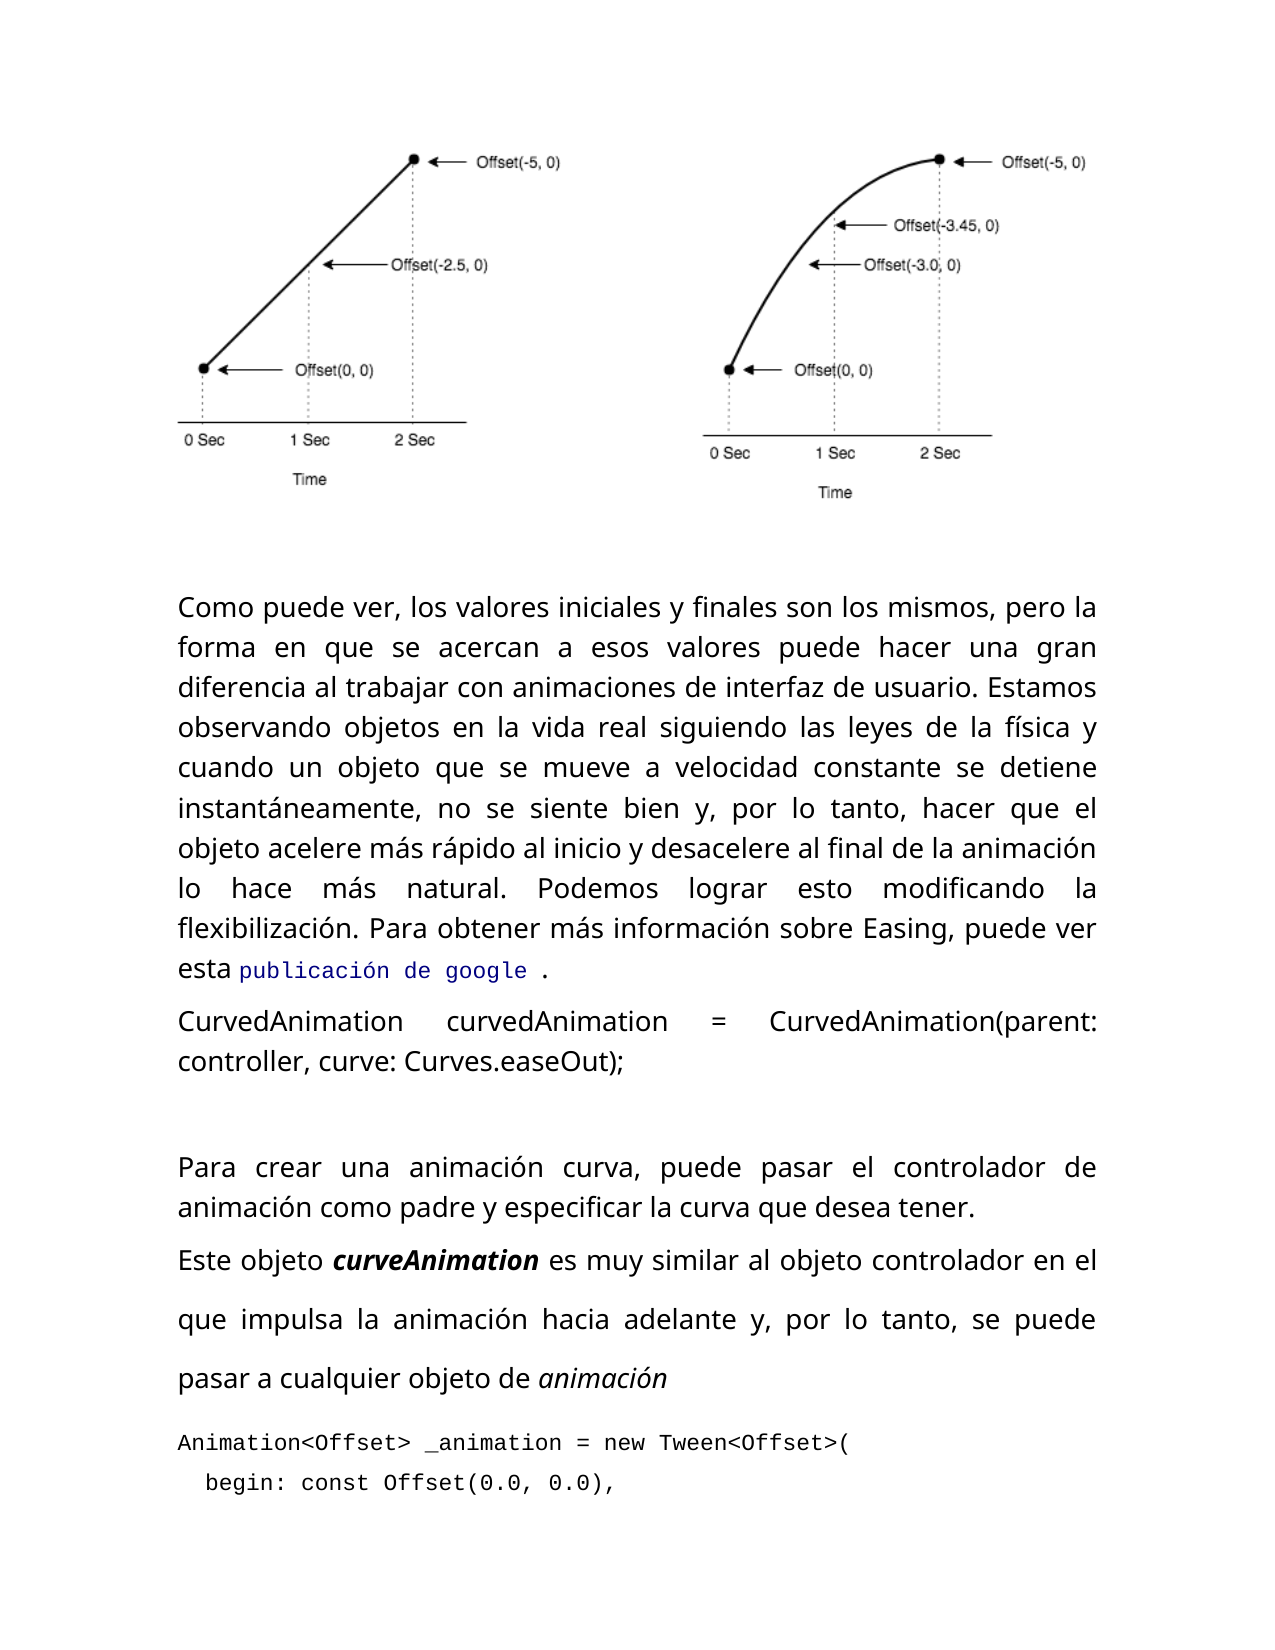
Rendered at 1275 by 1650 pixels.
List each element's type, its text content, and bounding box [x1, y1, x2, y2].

picture [177, 147, 1098, 518]
text begin: const Offset(0.0, 0.0), [177, 1472, 1098, 1497]
text CurvedAnimation curvedAnimation = CurvedAnimation(parent: controller, curve: Curves.easeOut); [177, 1002, 1098, 1080]
text Animation<Offset> _animation = new Tween<Offset>( [177, 1431, 1098, 1457]
text Como puede ver, los valores iniciales y finales son los mismos, pero la forma en que se acercan a esos valores puede hacer una gran diferencia al trabajar con animaciones de interfaz de usuario. Estamos observando objetos en la vida real siguiendo las leyes de la física y cuando un objeto que se mueve a velocidad constante se detiene instantáneamente, no se siente bien y, por lo tanto, hacer que el objeto acelere más rápido al inicio y desacelere al final de la animación lo hace más natural. Podemos lograr esto modificando la flexibilización. Para obtener más información sobre Easing, puede ver esta publicación de google . [177, 588, 1098, 987]
text Este objeto curveAnimation es muy similar al objeto controlador en el que impulsa la animación hacia adelante y, por lo tanto, se puede pasar a cualquier objeto de animación [177, 1241, 1098, 1397]
text Para crear una animación curva, puede pasar el controlador de animación como padre y especificar la curva que desea tener. [177, 1148, 1098, 1226]
